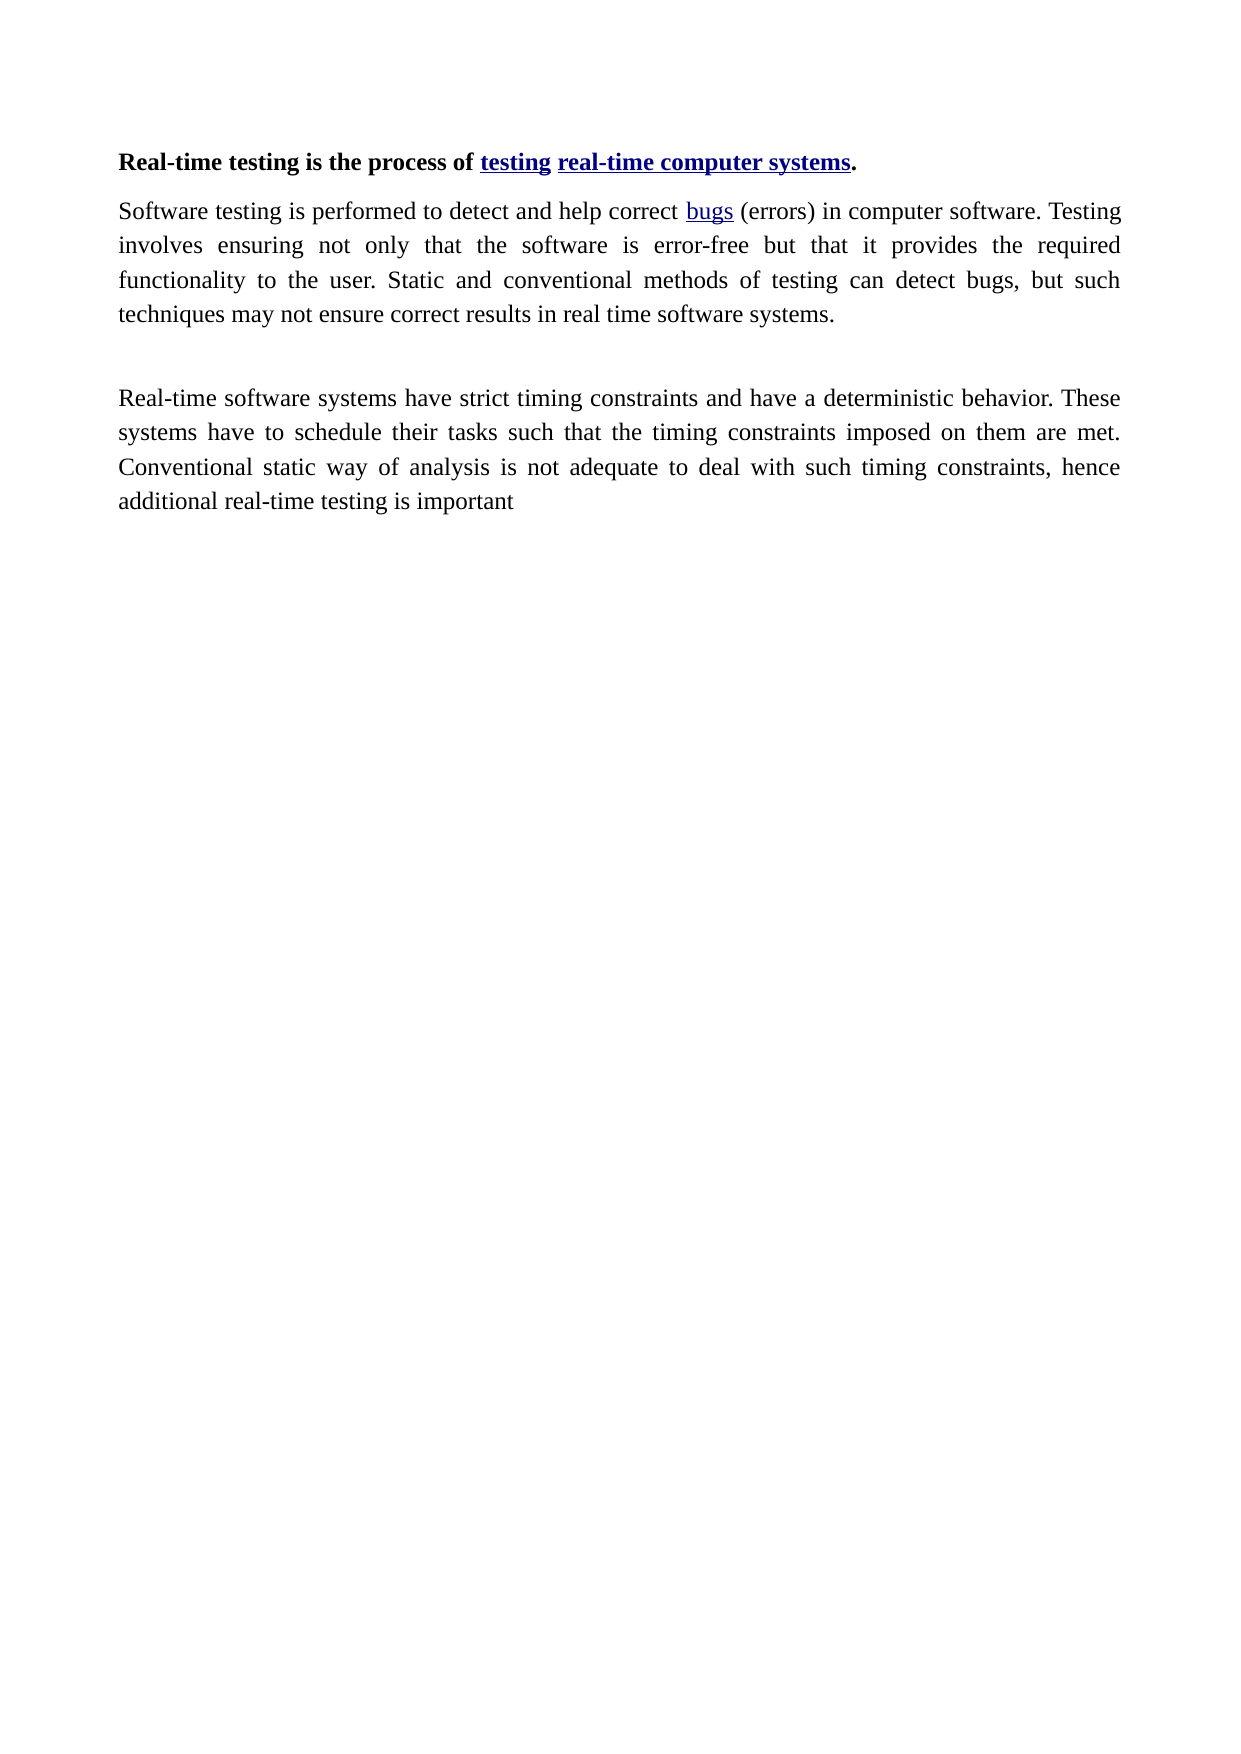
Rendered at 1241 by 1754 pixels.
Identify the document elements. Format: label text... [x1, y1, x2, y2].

text Real-time software systems have strict timing constraints and have a deterministic behavior. These systems have to schedule their tasks such that the timing constraints imposed on them are met. Conventional static way of analysis is not adequate to deal with such timing constraints, hence additional real-time testing is important [118, 348, 1122, 515]
text Software testing is performed to detect and help correct bugs (errors) in computer software. Testing involves ensuring not only that the software is error-free but that it provides the required functionality to the user. Static and conventional methods of testing can detect bugs, but such techniques may not ensure correct results in real time software systems. [118, 196, 1122, 328]
text Real-time testing is the process of testing real-time computer systems. [118, 147, 1140, 176]
